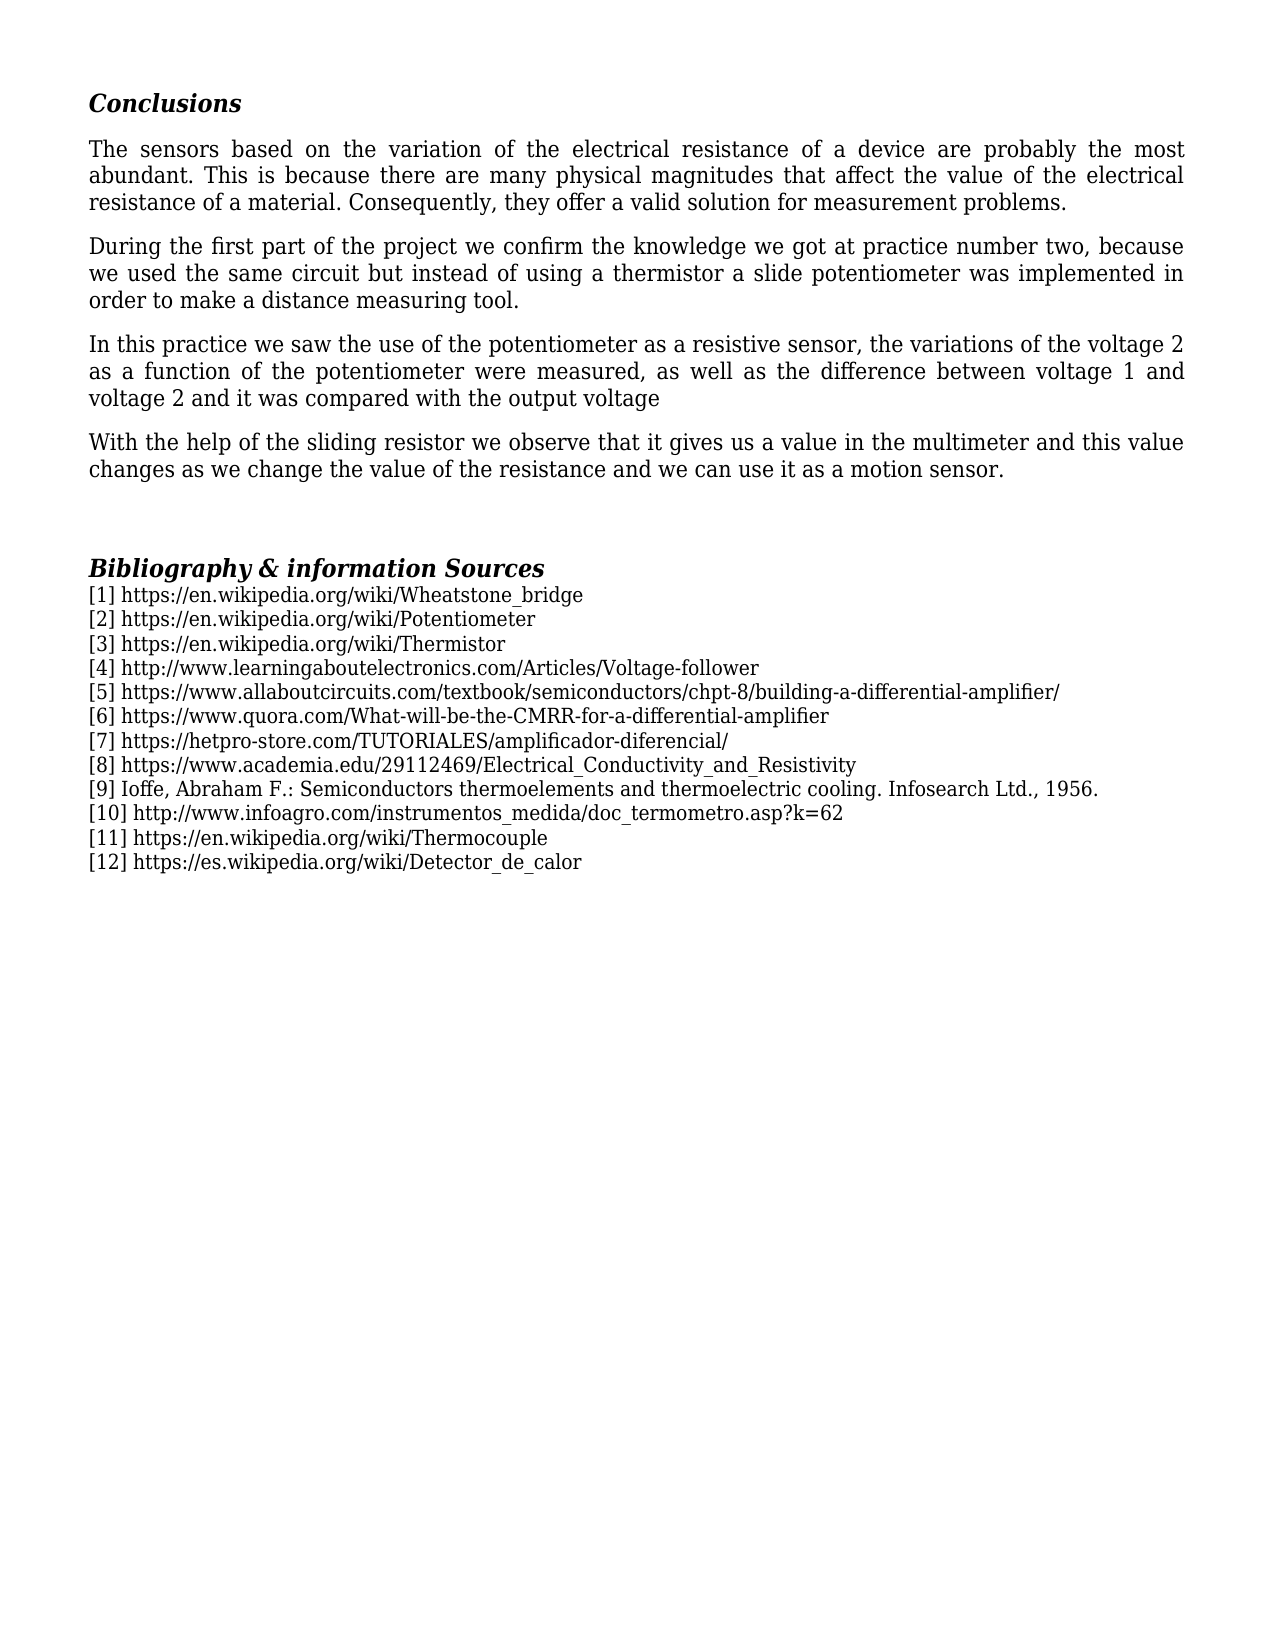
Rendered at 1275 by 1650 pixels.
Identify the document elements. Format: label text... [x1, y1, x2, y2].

text [7] https://hetpro-store.com/TUTORIALES/amplificador-diferencial/ [88, 729, 1186, 753]
text [5] https://www.allaboutcircuits.com/textbook/semiconductors/chpt-8/building-a-differential-amplifier/ [88, 680, 1186, 704]
text [4] http://www.learningaboutelectronics.com/Articles/Voltage-follower [88, 656, 1186, 680]
text [11] https://en.wikipedia.org/wiki/Thermocouple [88, 826, 1186, 850]
text [2] https://en.wikipedia.org/wiki/Potentiometer [88, 607, 1186, 632]
text The sensors based on the variation of the electrical resistance of a device are probably the most abundant. This is because there are many physical magnitudes that affect the value of the electrical resistance of a material. Consequently, they offer a valid solution for measurement problems. [88, 136, 1186, 216]
text [9] Ioffe, Abraham F.: Semiconductors thermoelements and thermoelectric cooling. Infosearch Ltd., 1956. [88, 777, 1186, 801]
text In this practice we saw the use of the potentiometer as a resistive sensor, the variations of the voltage 2 as a function of the potentiometer were measured, as well as the difference between voltage 1 and voltage 2 and it was compared with the output voltage [88, 331, 1186, 411]
text [6] https://www.quora.com/What-will-be-the-CMRR-for-a-differential-amplifier [88, 704, 1186, 729]
text Bibliography & information Sources [88, 554, 1186, 583]
text During the first part of the project we confirm the knowledge we got at practice number two, because we used the same circuit but instead of using a thermistor a slide potentiometer was implemented in order to make a distance measuring tool. [88, 233, 1186, 313]
text [8] https://www.academia.edu/29112469/Electrical_Conductivity_and_Resistivity [88, 753, 1186, 777]
text [12] https://es.wikipedia.org/wiki/Detector_de_calor [88, 850, 1186, 874]
text With the help of the sliding resistor we observe that it gives us a value in the multimeter and this value changes as we change the value of the resistance and we can use it as a motion sensor. [88, 429, 1186, 482]
text [1] https://en.wikipedia.org/wiki/Wheatstone_bridge [88, 583, 1186, 607]
text [10] http://www.infoagro.com/instrumentos_medida/doc_termometro.asp?k=62 [88, 801, 1186, 826]
text [3] https://en.wikipedia.org/wiki/Thermistor [88, 632, 1186, 656]
text Conclusions [88, 88, 1186, 118]
